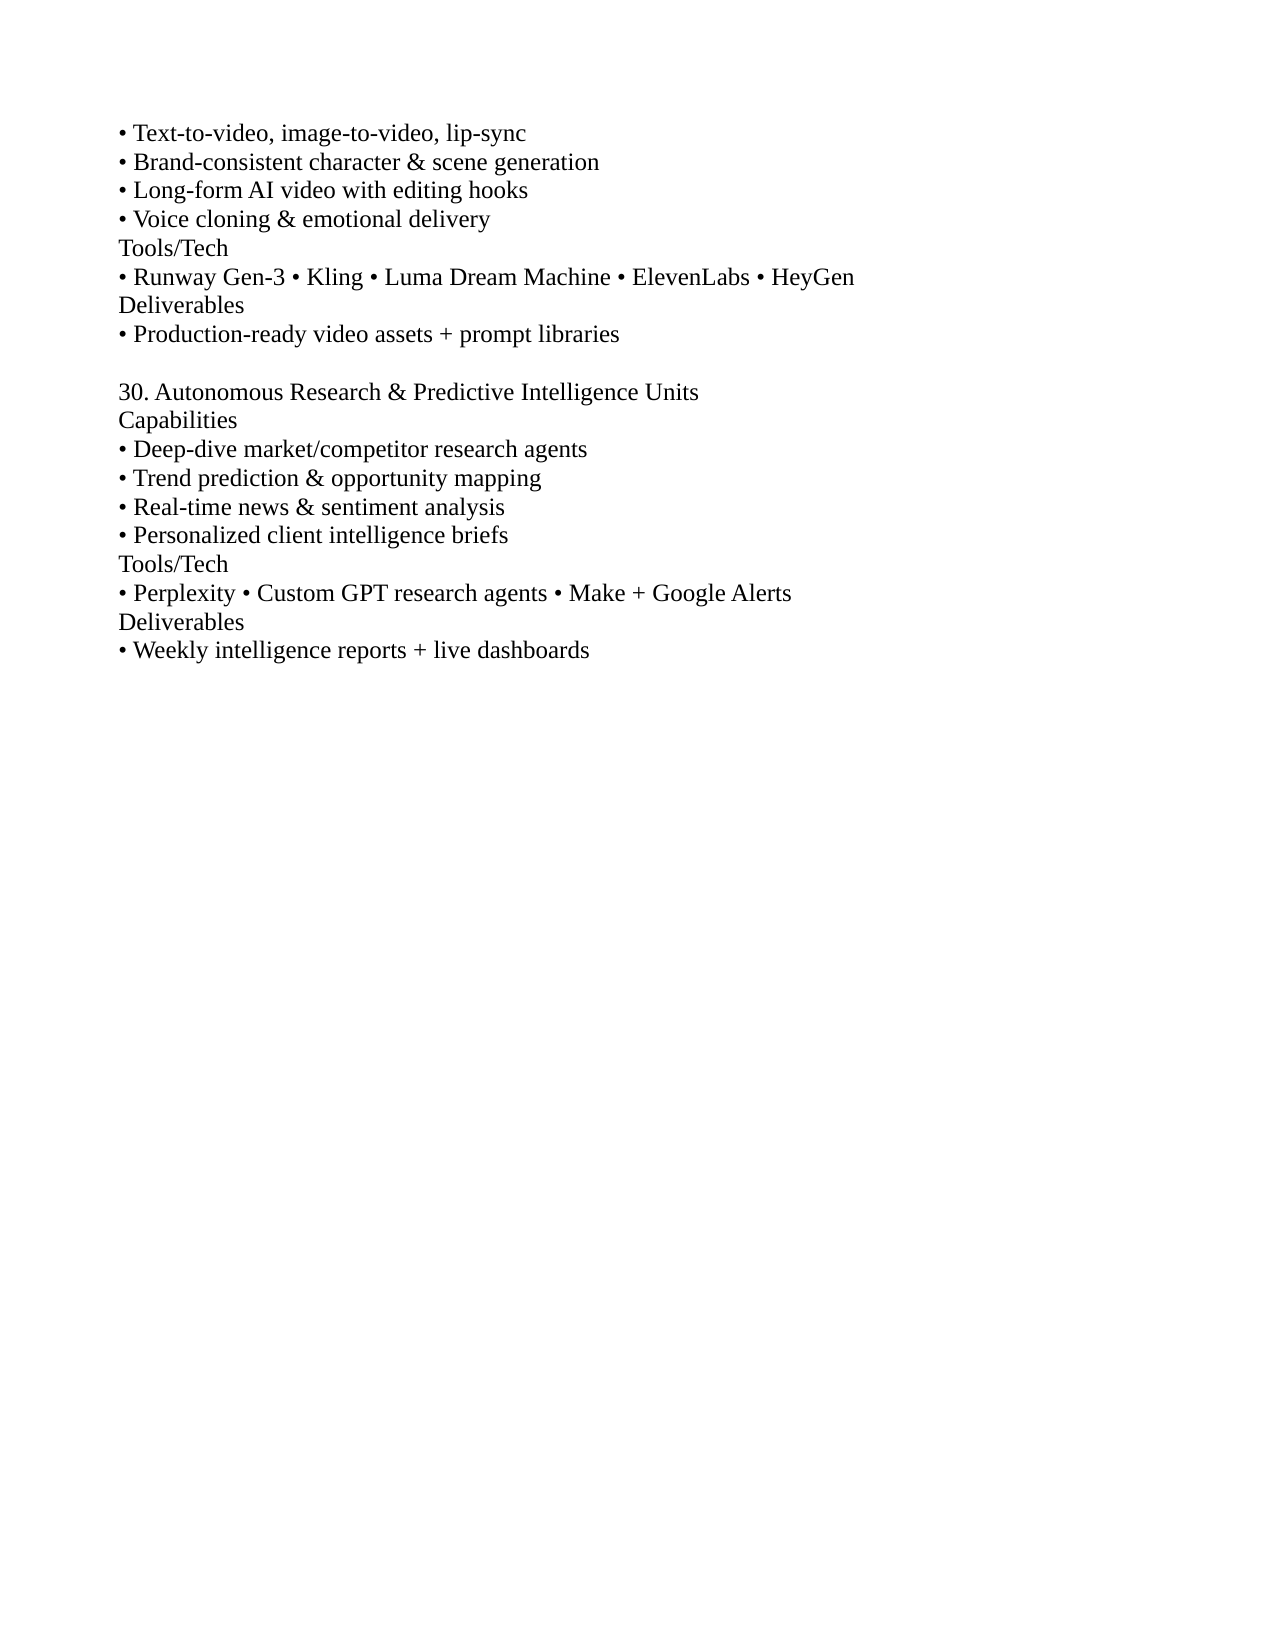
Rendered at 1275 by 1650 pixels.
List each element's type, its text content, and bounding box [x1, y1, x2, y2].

text Tools/Tech [118, 233, 1157, 262]
text • Perplexity • Custom GPT research agents • Make + Google Alerts [118, 578, 1157, 607]
text Deliverables [118, 291, 1157, 319]
text • Production-ready video assets + prompt libraries [118, 319, 1157, 348]
text • Weekly intelligence reports + live dashboards [118, 636, 1157, 664]
text • Deep-dive market/competitor research agents [118, 434, 1157, 463]
text • Long-form AI video with editing hooks [118, 176, 1157, 204]
text 30. Autonomous Research & Predictive Intelligence Units [118, 377, 1157, 406]
text • Text-to-video, image-to-video, lip-sync [118, 118, 1157, 147]
text Capabilities [118, 406, 1157, 434]
text • Voice cloning & emotional delivery [118, 204, 1157, 233]
text • Personalized client intelligence briefs [118, 521, 1157, 549]
text • Real-time news & sentiment analysis [118, 492, 1157, 521]
text • Runway Gen-3 • Kling • Luma Dream Machine • ElevenLabs • HeyGen [118, 262, 1157, 291]
text • Trend prediction & opportunity mapping [118, 463, 1157, 492]
text Deliverables [118, 607, 1157, 636]
text • Brand-consistent character & scene generation [118, 147, 1157, 176]
text Tools/Tech [118, 549, 1157, 578]
